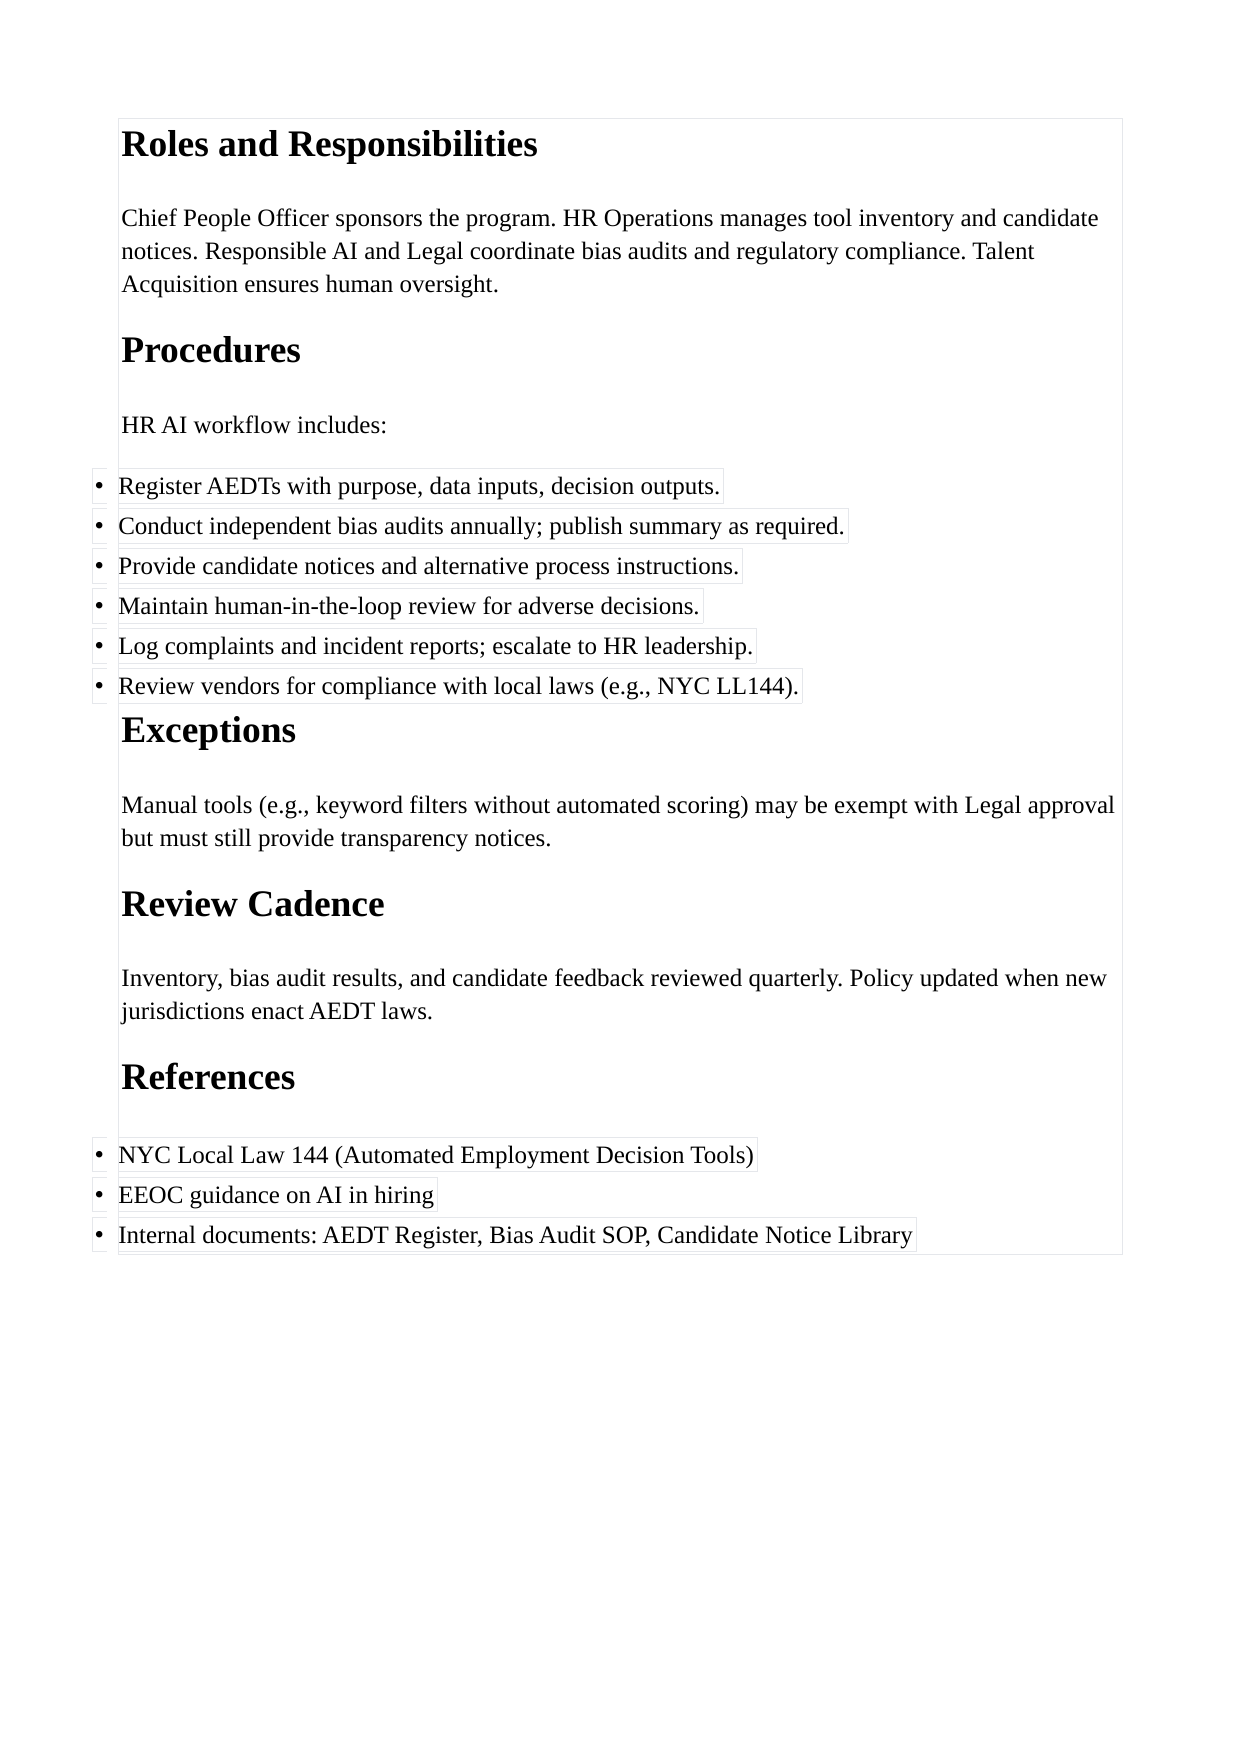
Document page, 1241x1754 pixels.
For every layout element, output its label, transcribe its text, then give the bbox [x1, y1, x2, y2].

list Log complaints and incident reports; escalate to HR leadership. [119, 625, 1122, 663]
text Chief People Officer sponsors the program. HR Operations manages tool inventory and candidate notices. Responsible AI and Legal coordinate bias audits and regulatory compliance. Talent Acquisition ensures human oversight. [119, 200, 1122, 298]
list Conduct independent bias audits annually; publish summary as required. [119, 505, 1122, 543]
list Internal documents: AEDT Register, Bias Audit SOP, Candidate Notice Library [119, 1214, 1122, 1254]
list NYC Local Law 144 (Automated Employment Decision Tools) [119, 1134, 1122, 1172]
text Manual tools (e.g., keyword filters without automated scoring) may be exempt with Legal approval but must still provide transparency notices. [119, 787, 1122, 852]
subtitle Procedures [119, 324, 1122, 371]
list Review vendors for compliance with local laws (e.g., NYC LL144). [119, 665, 1122, 703]
subtitle Roles and Responsibilities [119, 119, 1122, 164]
subtitle Review Cadence [119, 878, 1122, 924]
list EEOC guidance on AI in hiring [119, 1174, 1122, 1212]
text Inventory, bias audit results, and candidate feedback reviewed quarterly. Policy updated when new jurisdictions enact AEDT laws. [119, 960, 1122, 1025]
text HR AI workflow includes: [119, 407, 1122, 438]
subtitle Exceptions [119, 705, 1122, 751]
list Provide candidate notices and alternative process instructions. [119, 545, 1122, 583]
subtitle References [119, 1051, 1122, 1098]
list Register AEDTs with purpose, data inputs, decision outputs. [119, 465, 1122, 503]
list Maintain human-in-the-loop review for adverse decisions. [119, 585, 1122, 623]
